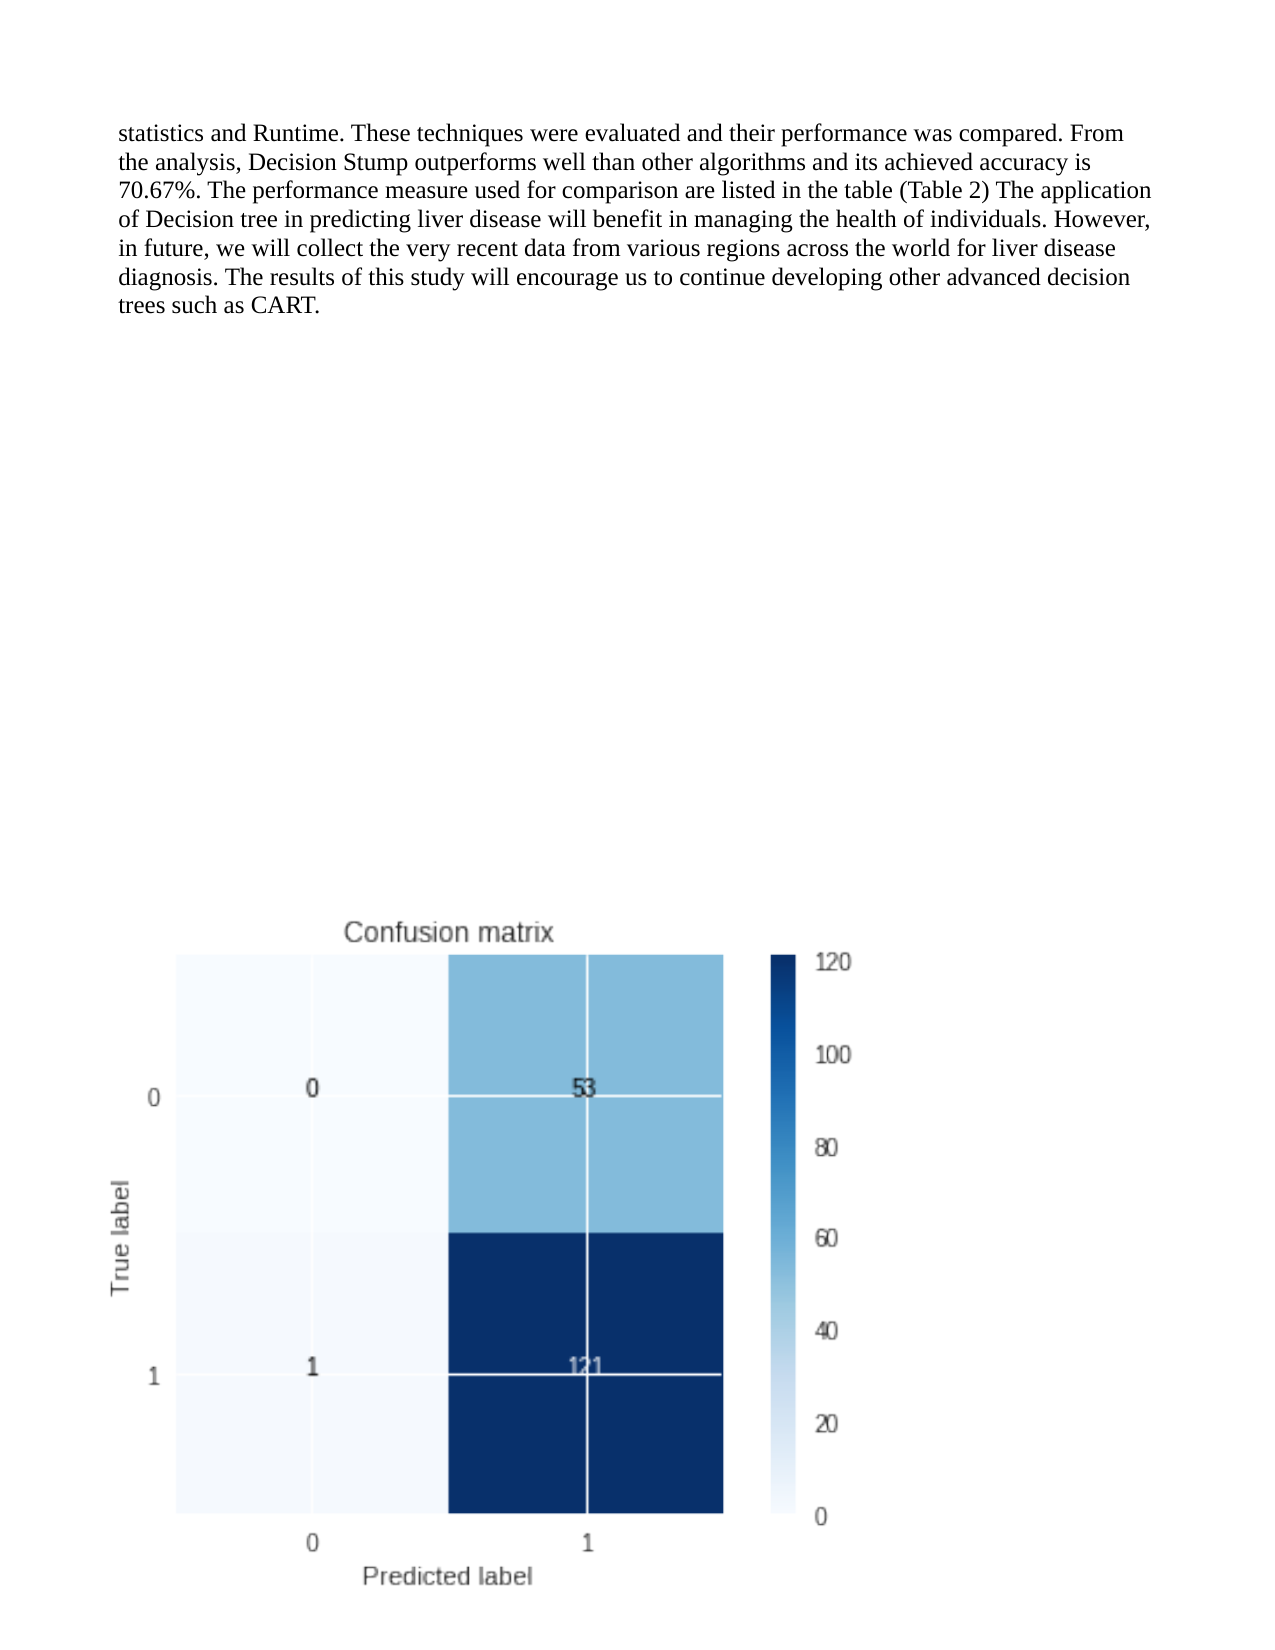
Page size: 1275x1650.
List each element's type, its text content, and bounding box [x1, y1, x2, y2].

text statistics and Runtime. These techniques were evaluated and their performance was compared. From the analysis, Decision Stump outperforms well than other algorithms and its achieved accuracy is 70.67%. The performance measure used for comparison are listed in the table (Table 2) The application of Decision tree in predicting liver disease will benefit in managing the health of individuals. However, in future, we will collect the very recent data from various regions across the world for liver disease diagnosis. The results of this study will encourage us to continue developing other advanced decision trees such as CART. [118, 118, 1157, 319]
picture [97, 905, 869, 1605]
